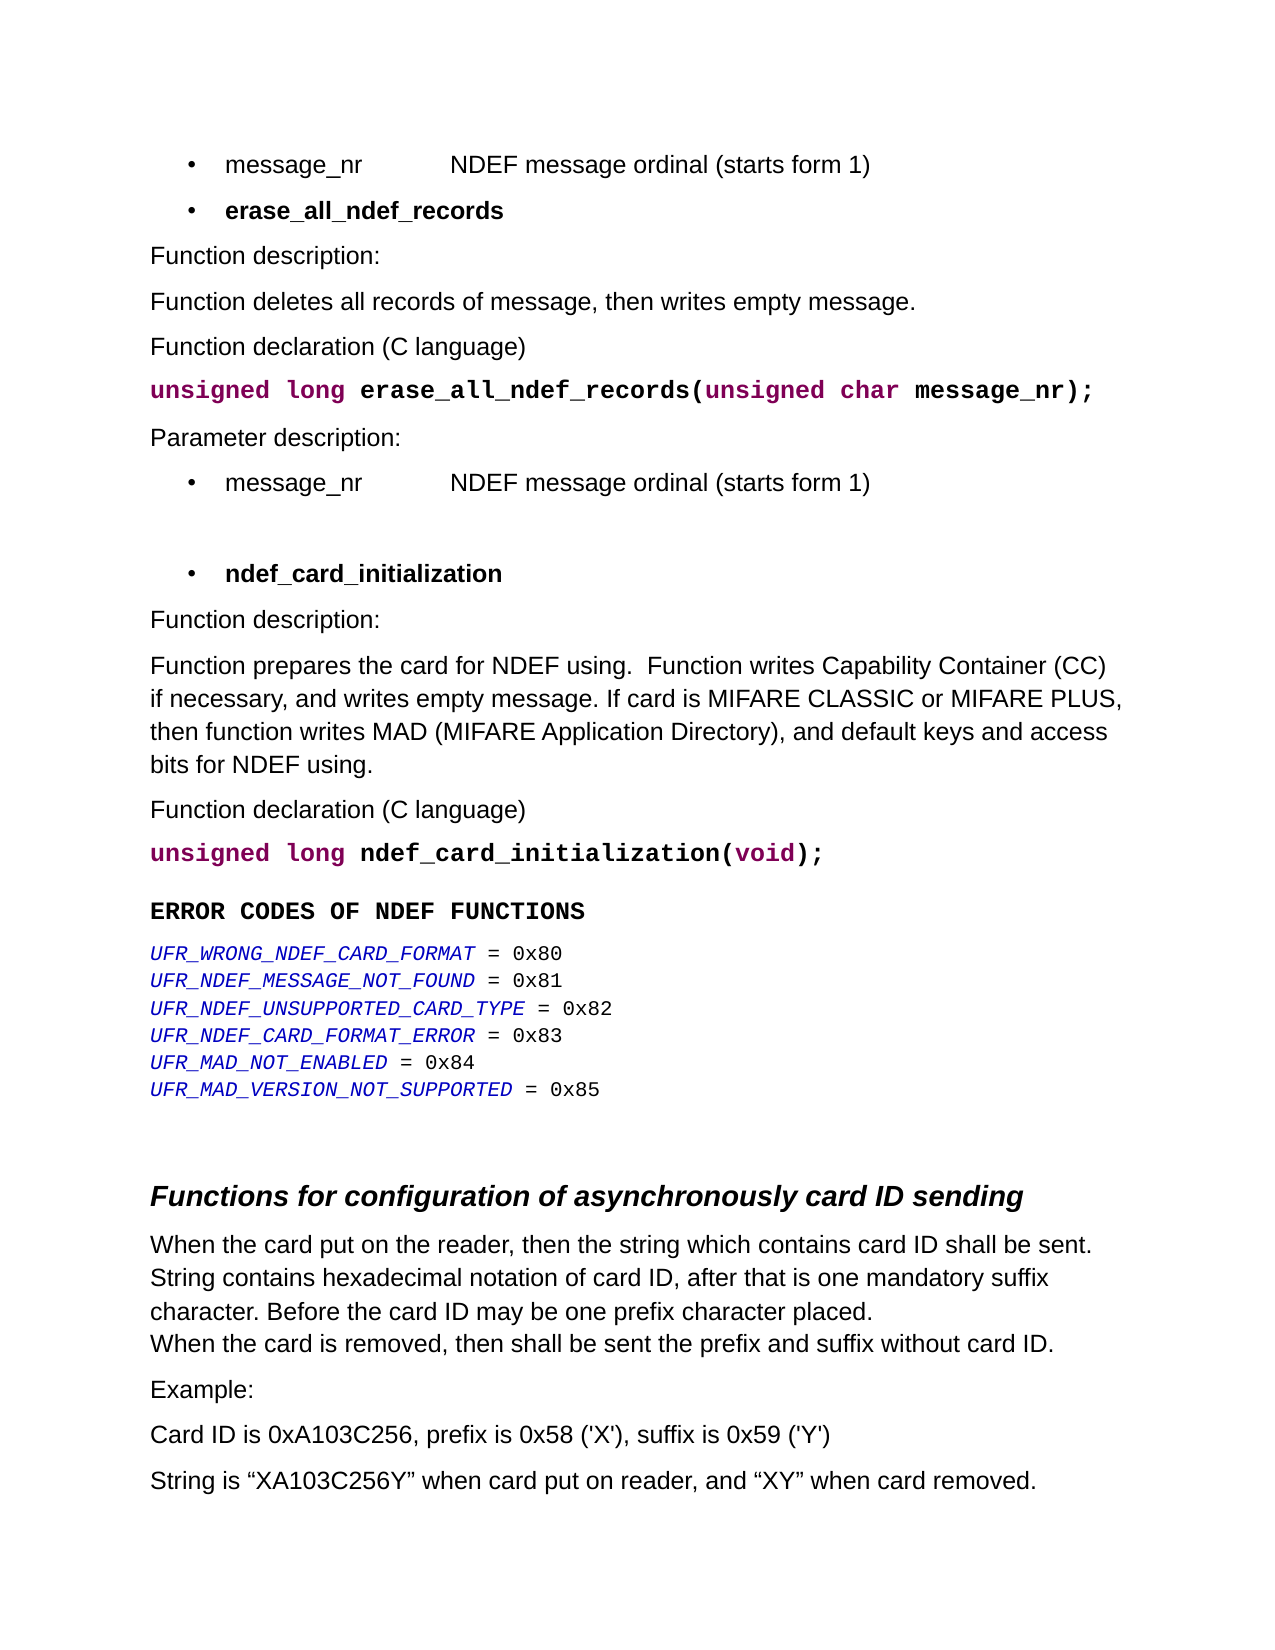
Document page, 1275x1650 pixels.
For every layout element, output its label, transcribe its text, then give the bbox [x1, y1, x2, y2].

text Function deletes all records of message, then writes empty message. [150, 287, 1125, 316]
text When the card put on the reader, then the string which contains card ID shall be sent. String contains hexadecimal notation of card ID, after that is one mandatory suffix character. Before the card ID may be one prefix character placed. When the card is removed, then shall be sent the prefix and suffix without card ID. [150, 1230, 1125, 1358]
text UFR_WRONG_NDEF_CARD_FORMAT = 0x80 UFR_NDEF_MESSAGE_NOT_FOUND = 0x81 UFR_NDEF_UNSUPPORTED_CARD_TYPE = 0x82 UFR_NDEF_CARD_FORMAT_ERROR = 0x83 UFR_MAD_NOT_ENABLED = 0x84 UFR_MAD_VERSION_NOT_SUPPORTED = 0x85 [150, 943, 1125, 1103]
text Function declaration (C language) [150, 795, 1125, 824]
text unsigned long erase_all_ndef_records(unsigned char message_nr); [150, 378, 1125, 406]
text Parameter description: [150, 423, 1125, 452]
subtitle Functions for configuration of asynchronously card ID sending [150, 1179, 1125, 1213]
text Function prepares the card for NDEF using. Function writes Capability Container (CC) if necessary, and writes empty message. If card is MIFARE CLASSIC or MIFARE PLUS, then function writes MAD (MIFARE Application Directory), and default keys and access bits for NDEF using. [150, 651, 1125, 778]
text Card ID is 0xA103C256, prefix is 0x58 ('X'), suffix is 0x59 ('Y') [150, 1421, 1125, 1449]
list message_nr NDEF message ordinal (starts form 1) [187, 150, 1125, 179]
text Function description: [150, 605, 1125, 634]
text Function description: [150, 241, 1125, 270]
text String is “XA103C256Y” when card put on reader, and “XY” when card removed. [150, 1466, 1125, 1495]
text unsigned long ndef_card_initialization(void); [150, 841, 1125, 869]
list ndef_card_initialization [187, 559, 1125, 588]
text Function declaration (C language) [150, 332, 1125, 361]
subtitle ERROR CODES OF NDEF FUNCTIONS [150, 898, 1125, 927]
list message_nr NDEF message ordinal (starts form 1) [187, 468, 1125, 497]
list erase_all_ndef_records [187, 196, 1125, 224]
text Example: [150, 1375, 1125, 1404]
